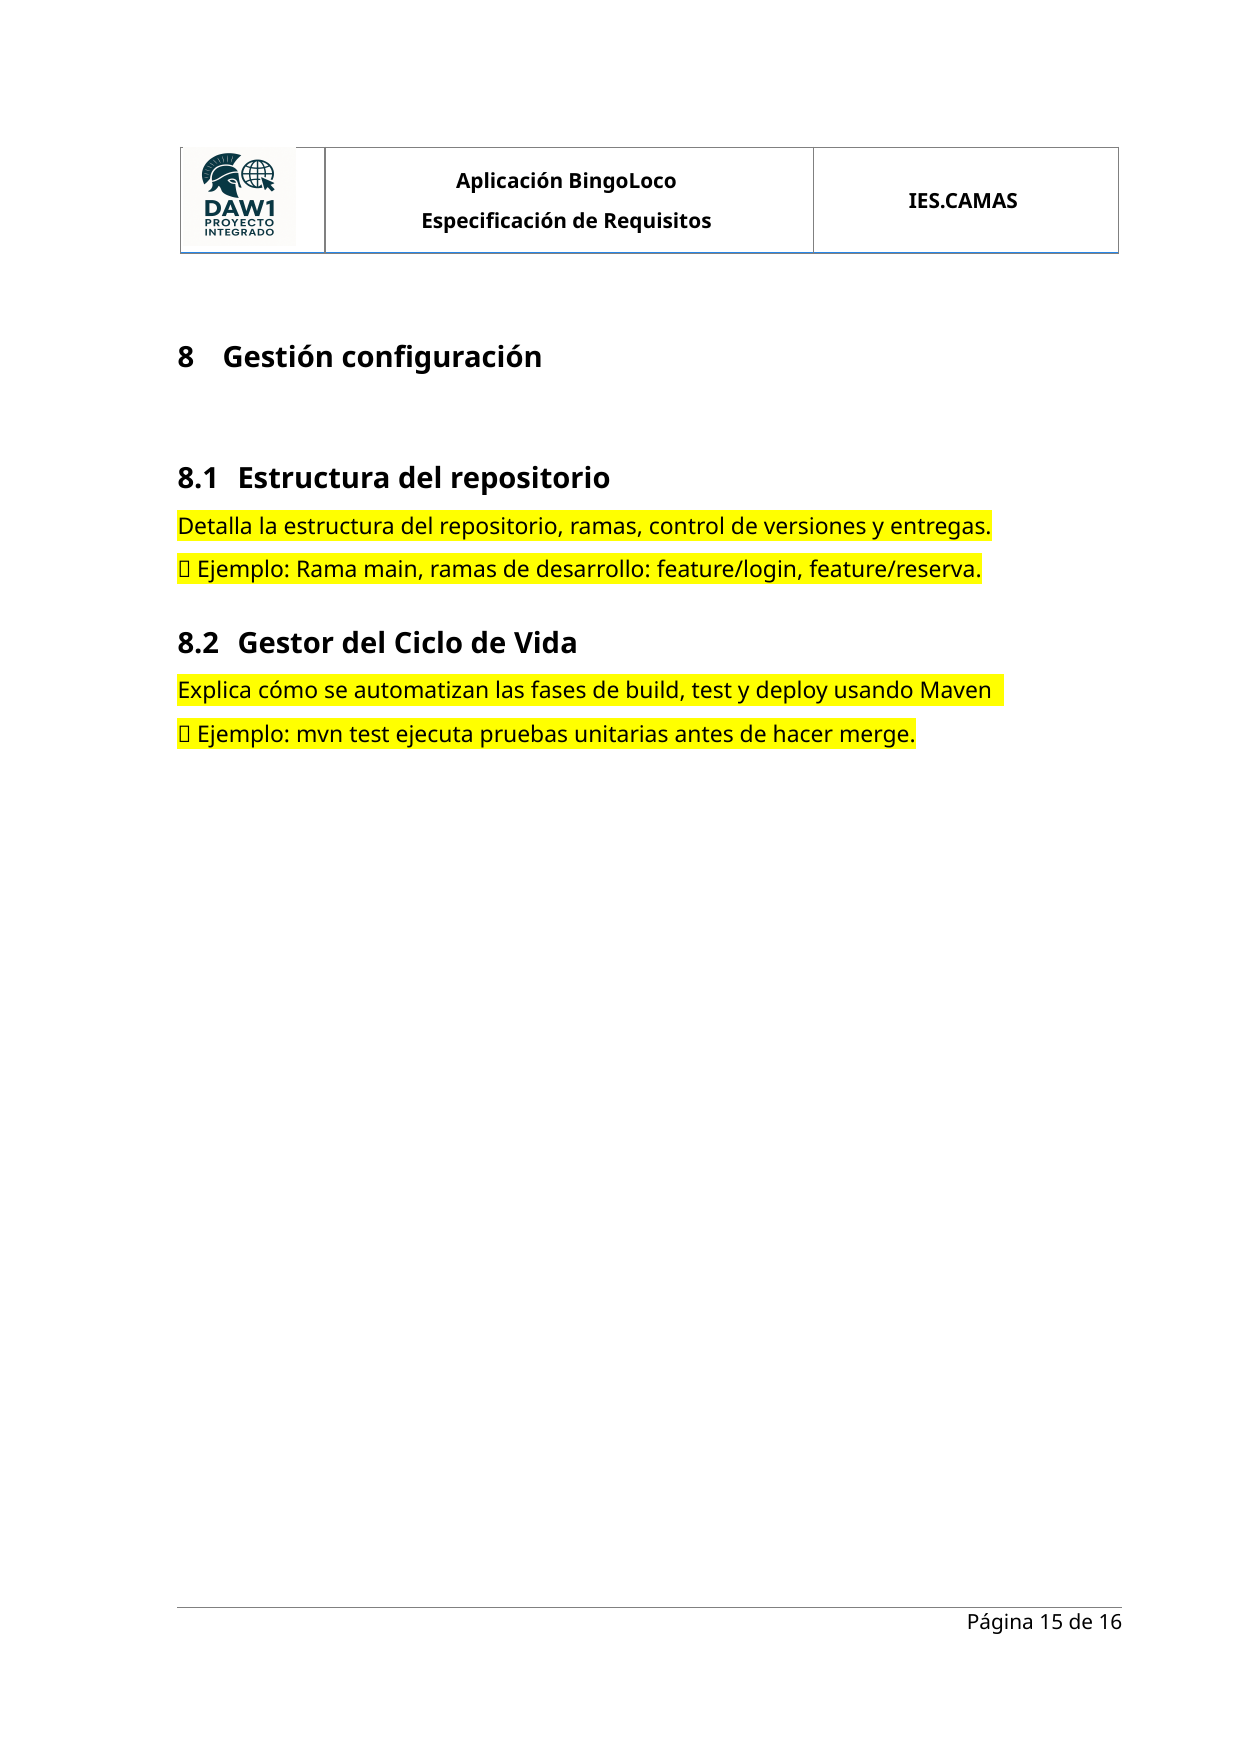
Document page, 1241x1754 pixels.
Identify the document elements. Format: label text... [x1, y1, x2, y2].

text Explica cómo se automatizan las fases de build, test y deploy usando Maven [177, 674, 1122, 706]
picture [183, 147, 296, 246]
text Detalla la estructura del repositorio, ramas, control de versiones y entregas. [177, 509, 1122, 541]
subtitle Gestor del Ciclo de Vida [177, 622, 1122, 662]
subtitle Gestión configuración [177, 336, 1122, 376]
subtitle Estructura del repositorio [177, 457, 1122, 497]
text 🔹 Ejemplo: Rama main, ramas de desarrollo: feature/login, feature/reserva. [177, 553, 1122, 584]
text 🔹 Ejemplo: mvn test ejecuta pruebas unitarias antes de hacer merge. [177, 718, 1122, 749]
